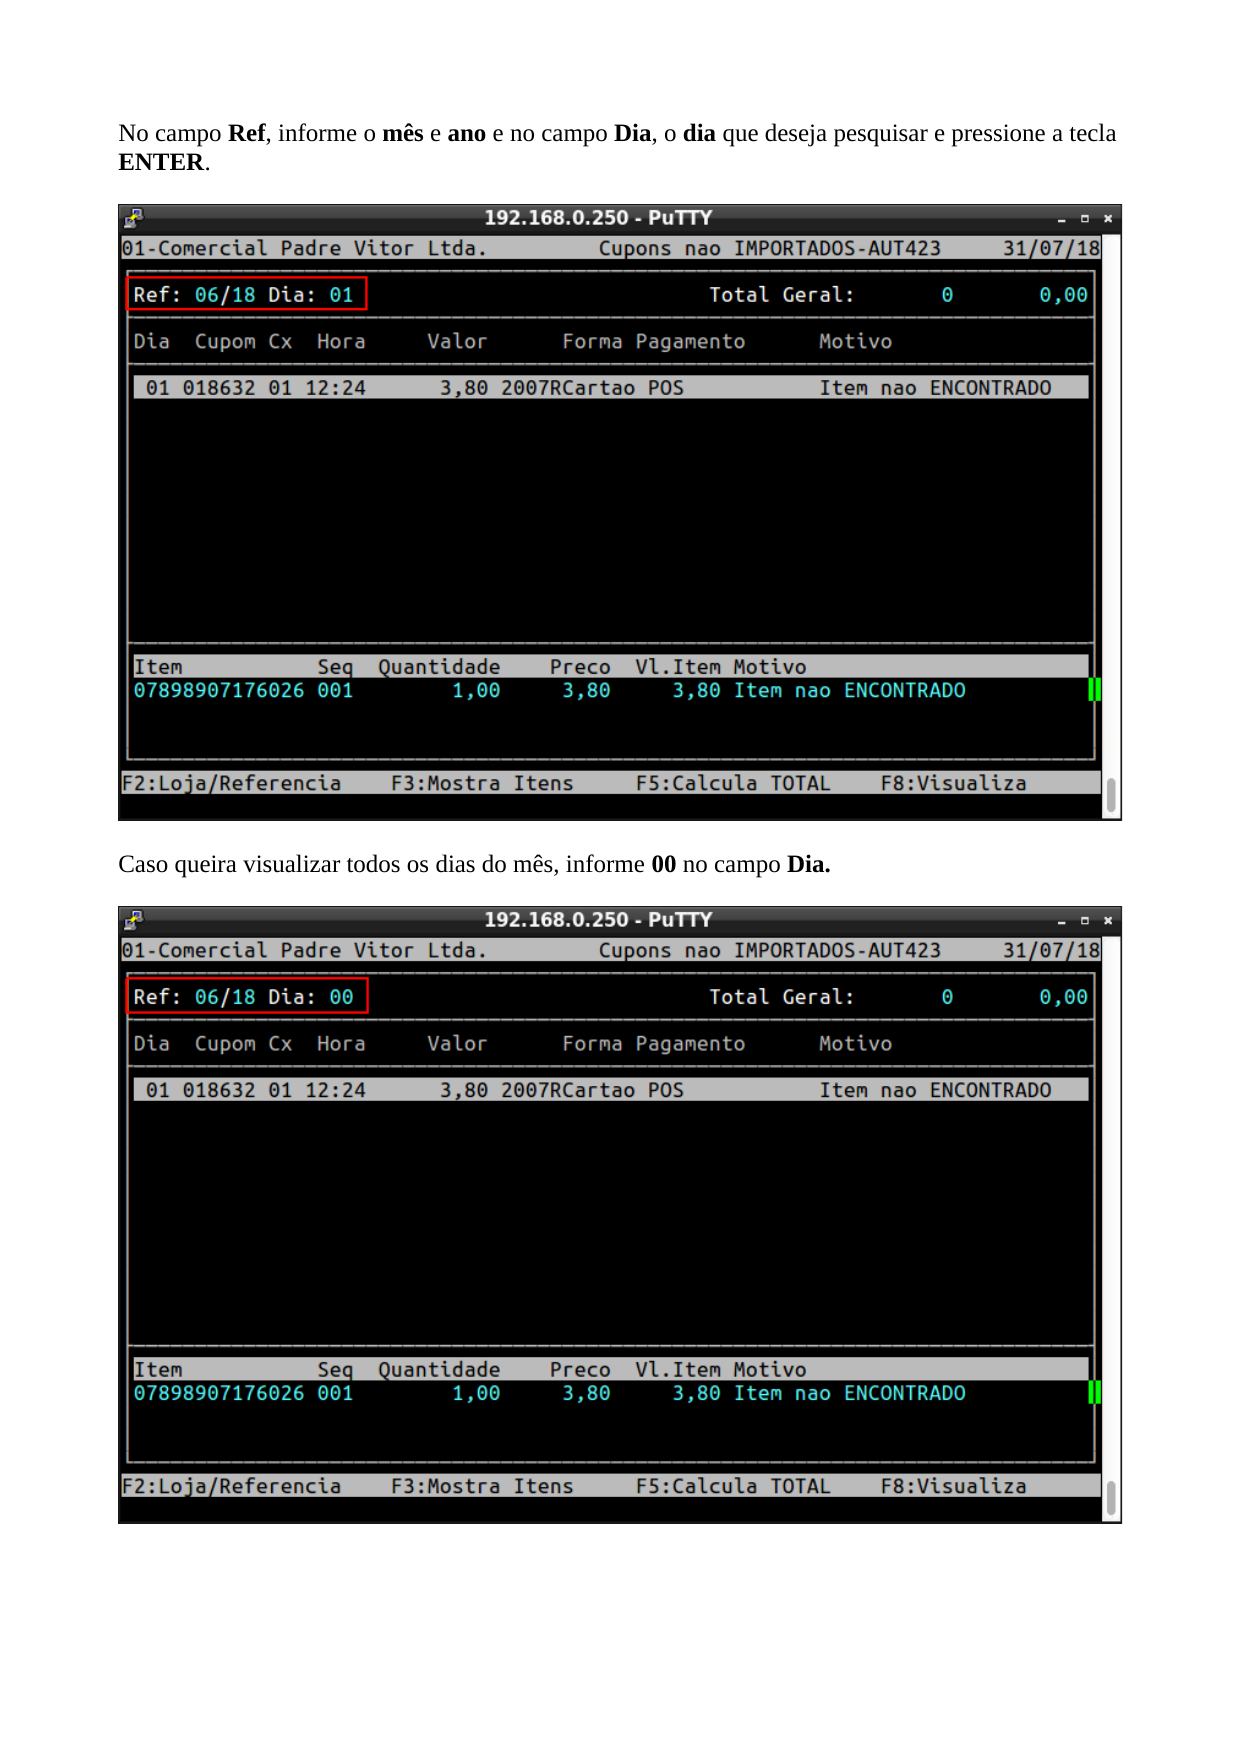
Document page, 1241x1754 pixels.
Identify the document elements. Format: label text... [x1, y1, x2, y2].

picture [118, 906, 1123, 1524]
text No campo Ref, informe o mês e ano e no campo Dia, o dia que deseja pesquisar e pressione a tecla ENTER. [118, 118, 1122, 176]
picture [118, 204, 1123, 821]
text Caso queira visualizar todos os dias do mês, informe 00 no campo Dia. [118, 849, 1122, 878]
